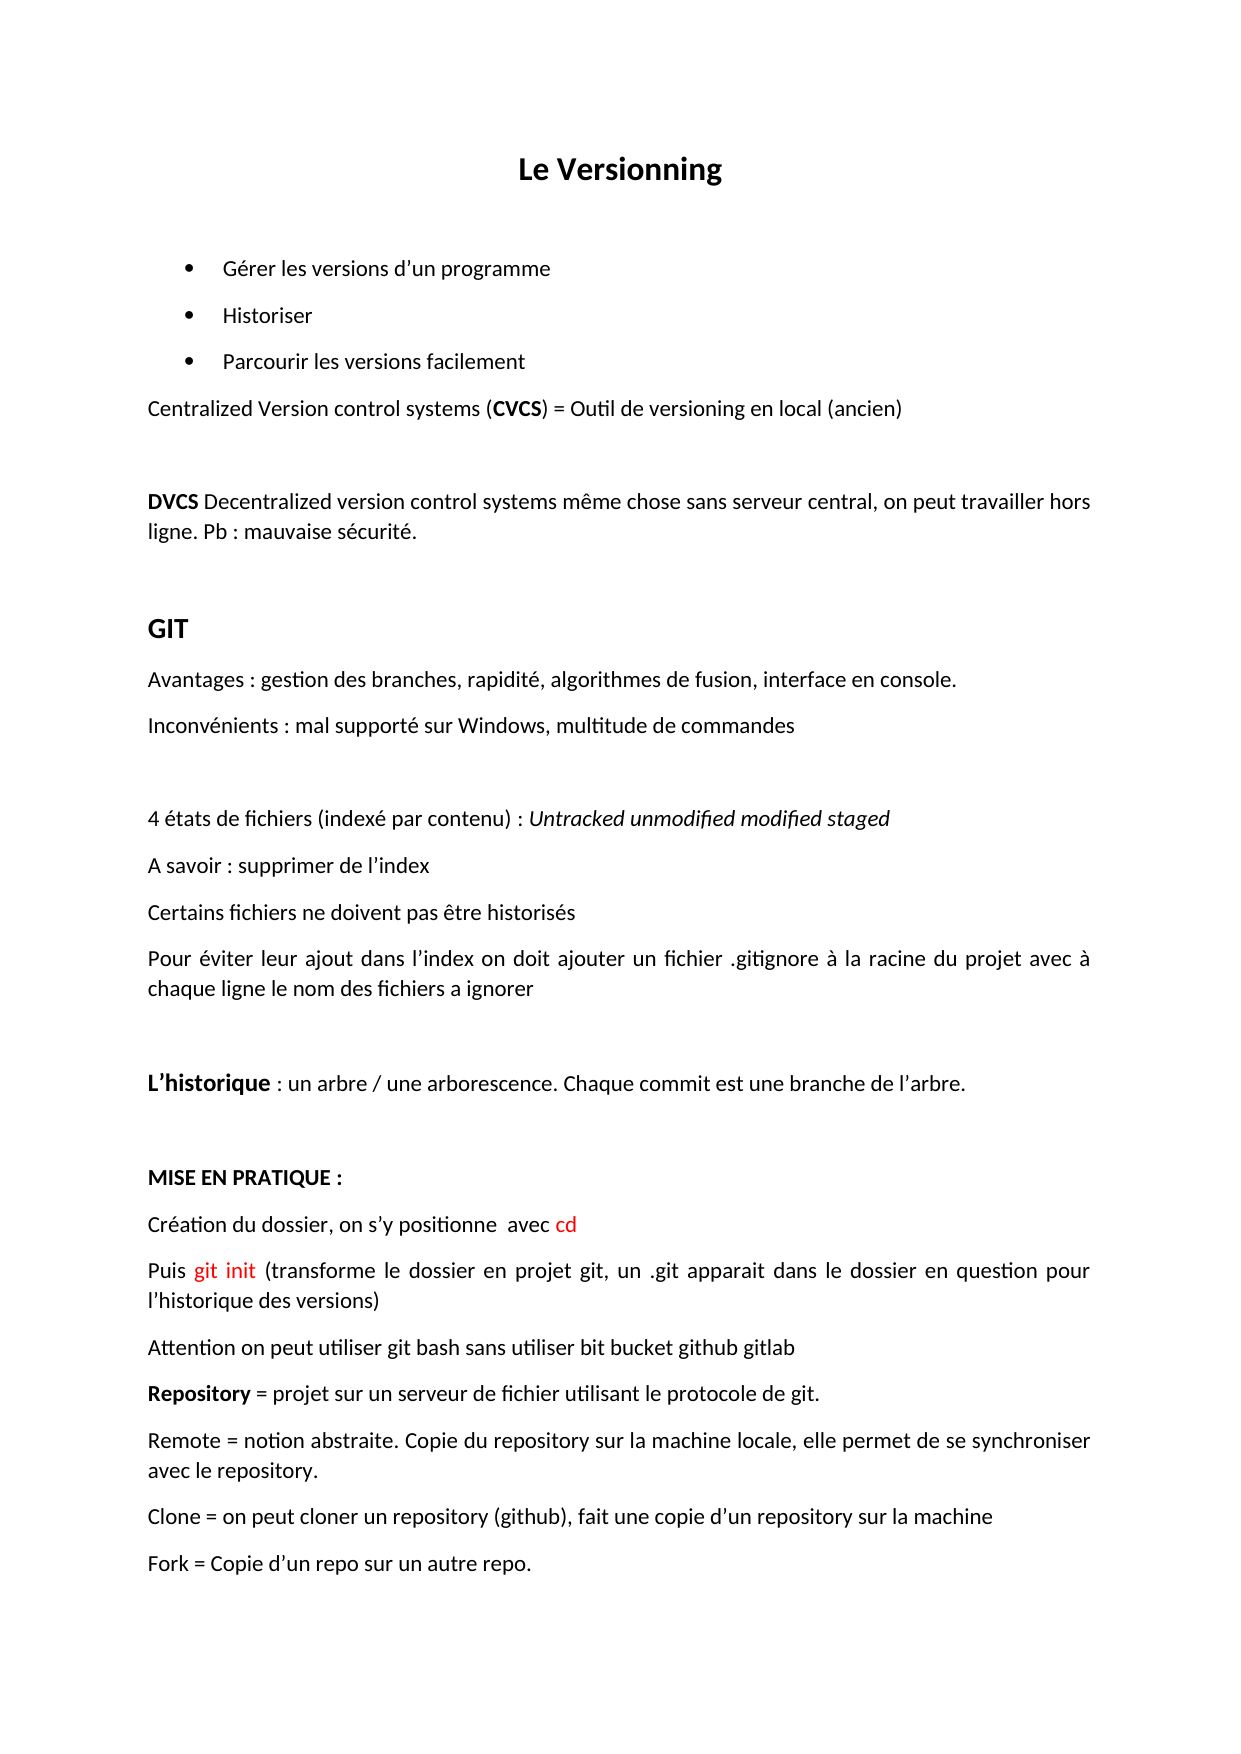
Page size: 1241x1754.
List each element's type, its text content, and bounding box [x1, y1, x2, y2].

text Pour éviter leur ajout dans l’index on doit ajouter un fichier .gitignore à la racine du projet avec à chaque ligne le nom des fichiers a ignorer [148, 944, 1093, 1002]
text Puis git init (transforme le dossier en projet git, un .git apparait dans le dossier en question pour l’historique des versions) [148, 1256, 1093, 1314]
text Création du dossier, on s’y positionne avec cd [148, 1210, 1093, 1238]
text GIT [148, 610, 1093, 646]
text Le Versionning [148, 148, 1093, 188]
text Certains fichiers ne doivent pas être historisés [148, 898, 1093, 926]
text Repository = projet sur un serveur de fichier utilisant le protocole de git. [148, 1379, 1093, 1407]
list Historiser [185, 301, 1093, 329]
text A savoir : supprimer de l’index [148, 851, 1093, 879]
text 4 états de fichiers (indexé par contenu) : Untracked unmodified modified staged [148, 804, 1093, 833]
text DVCS Decentralized version control systems même chose sans serveur central, on peut travailler hors ligne. Pb : mauvaise sécurité. [148, 487, 1093, 545]
text Centralized Version control systems (CVCS) = Outil de versioning en local (ancien) [148, 394, 1093, 422]
text MISE EN PRATIQUE : [148, 1163, 1093, 1191]
list Parcourir les versions facilement [185, 347, 1093, 376]
text Remote = notion abstraite. Copie du repository sur la machine locale, elle permet de se synchroniser avec le repository. [148, 1426, 1093, 1484]
list Gérer les versions d’un programme [185, 254, 1093, 282]
text Inconvénients : mal supporté sur Windows, multitude de commandes [148, 711, 1093, 739]
text Attention on peut utiliser git bash sans utiliser bit bucket github gitlab [148, 1333, 1093, 1361]
text L’historique : un arbre / une arborescence. Chaque commit est une branche de l’arbre. [148, 1067, 1093, 1098]
text Fork = Copie d’un repo sur un autre repo. [148, 1549, 1093, 1577]
text Clone = on peut cloner un repository (github), fait une copie d’un repository sur la machine [148, 1502, 1093, 1530]
text Avantages : gestion des branches, rapidité, algorithmes de fusion, interface en console. [148, 665, 1093, 693]
